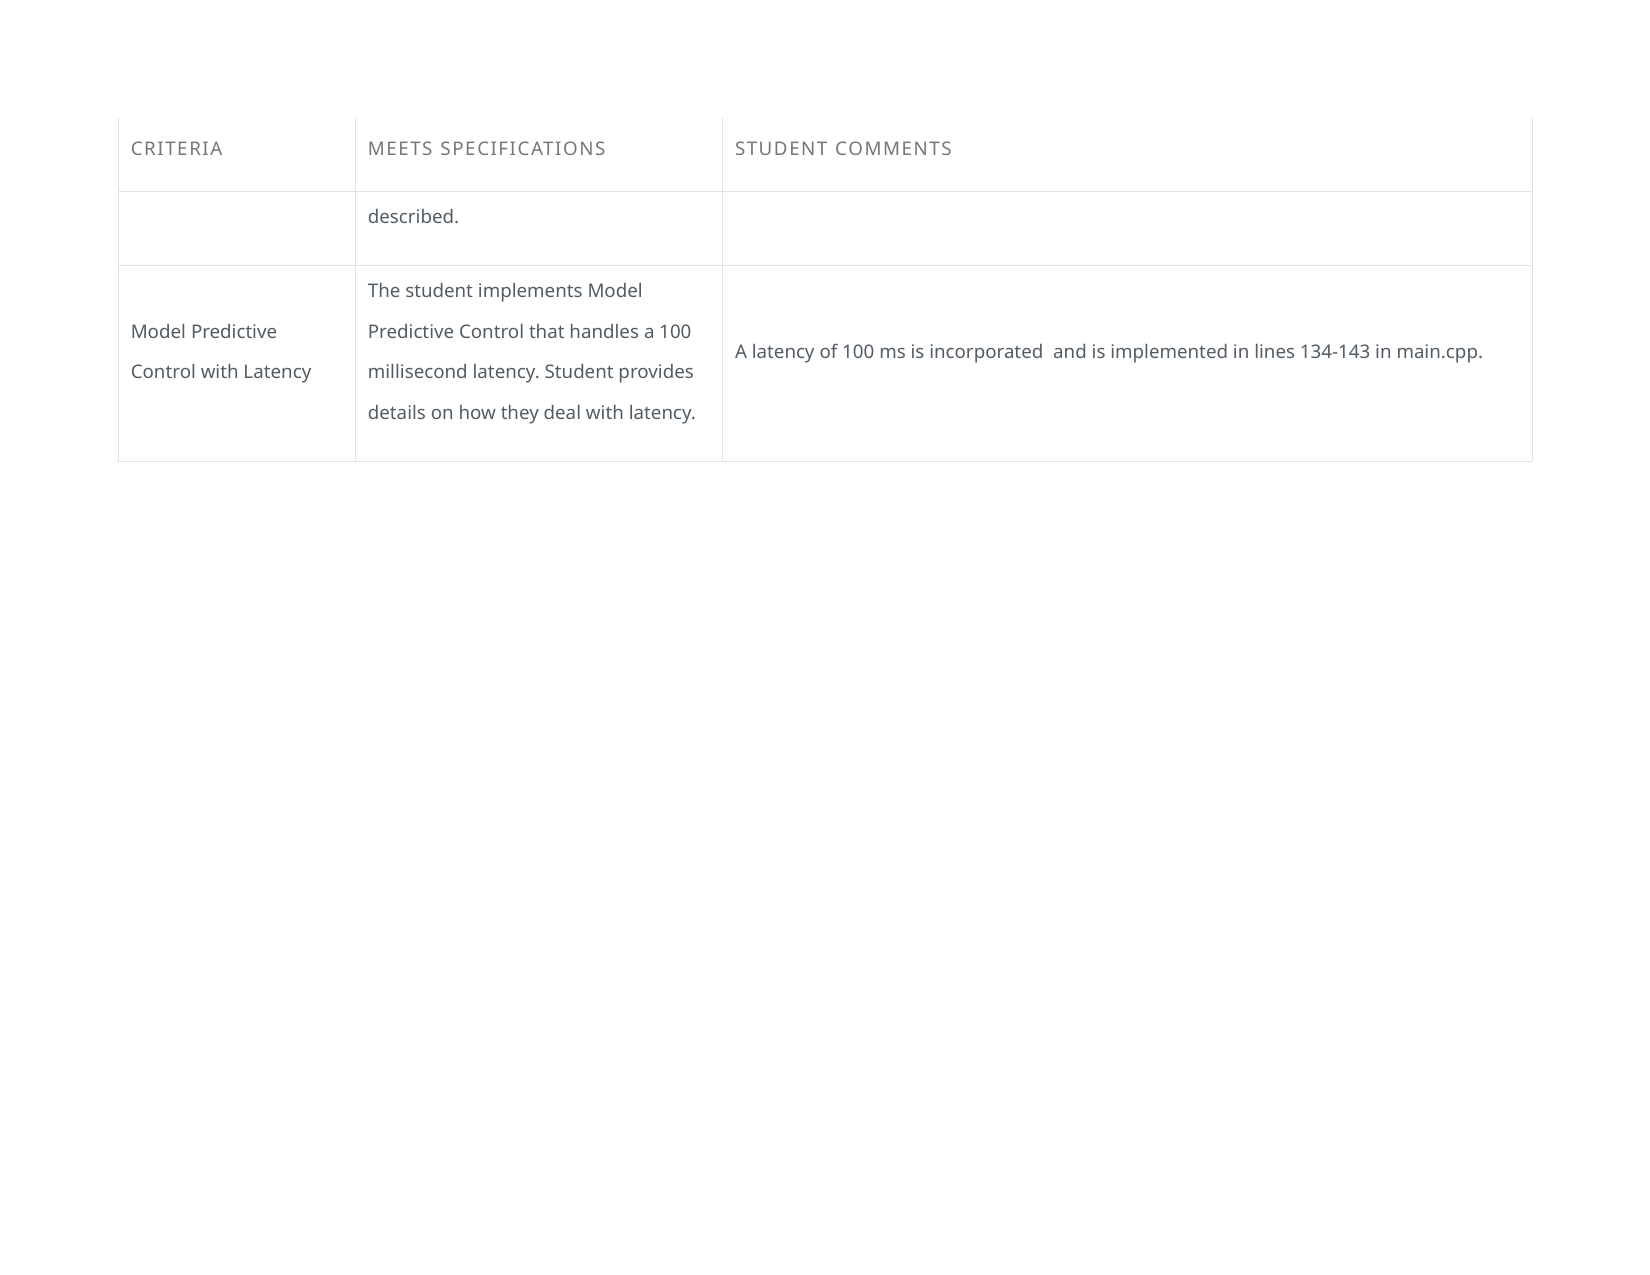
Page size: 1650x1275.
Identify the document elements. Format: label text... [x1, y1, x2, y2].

table_cell described. [356, 192, 722, 264]
table_cell [723, 192, 1532, 264]
table_cell Model Predictive Control with Latency [119, 266, 355, 461]
table_header CRITERIA [119, 118, 355, 191]
table_cell The student implements Model Predictive Control that handles a 100 millisecond latency. Student provides details on how they deal with latency. [356, 266, 722, 461]
table_header Student Comments [723, 118, 1532, 191]
table_header MEETS SPECIFICATIONS [356, 118, 722, 191]
table_cell [119, 192, 355, 264]
table_cell A latency of 100 ms is incorporated and is implemented in lines 134-143 in main.cpp. [723, 266, 1532, 461]
